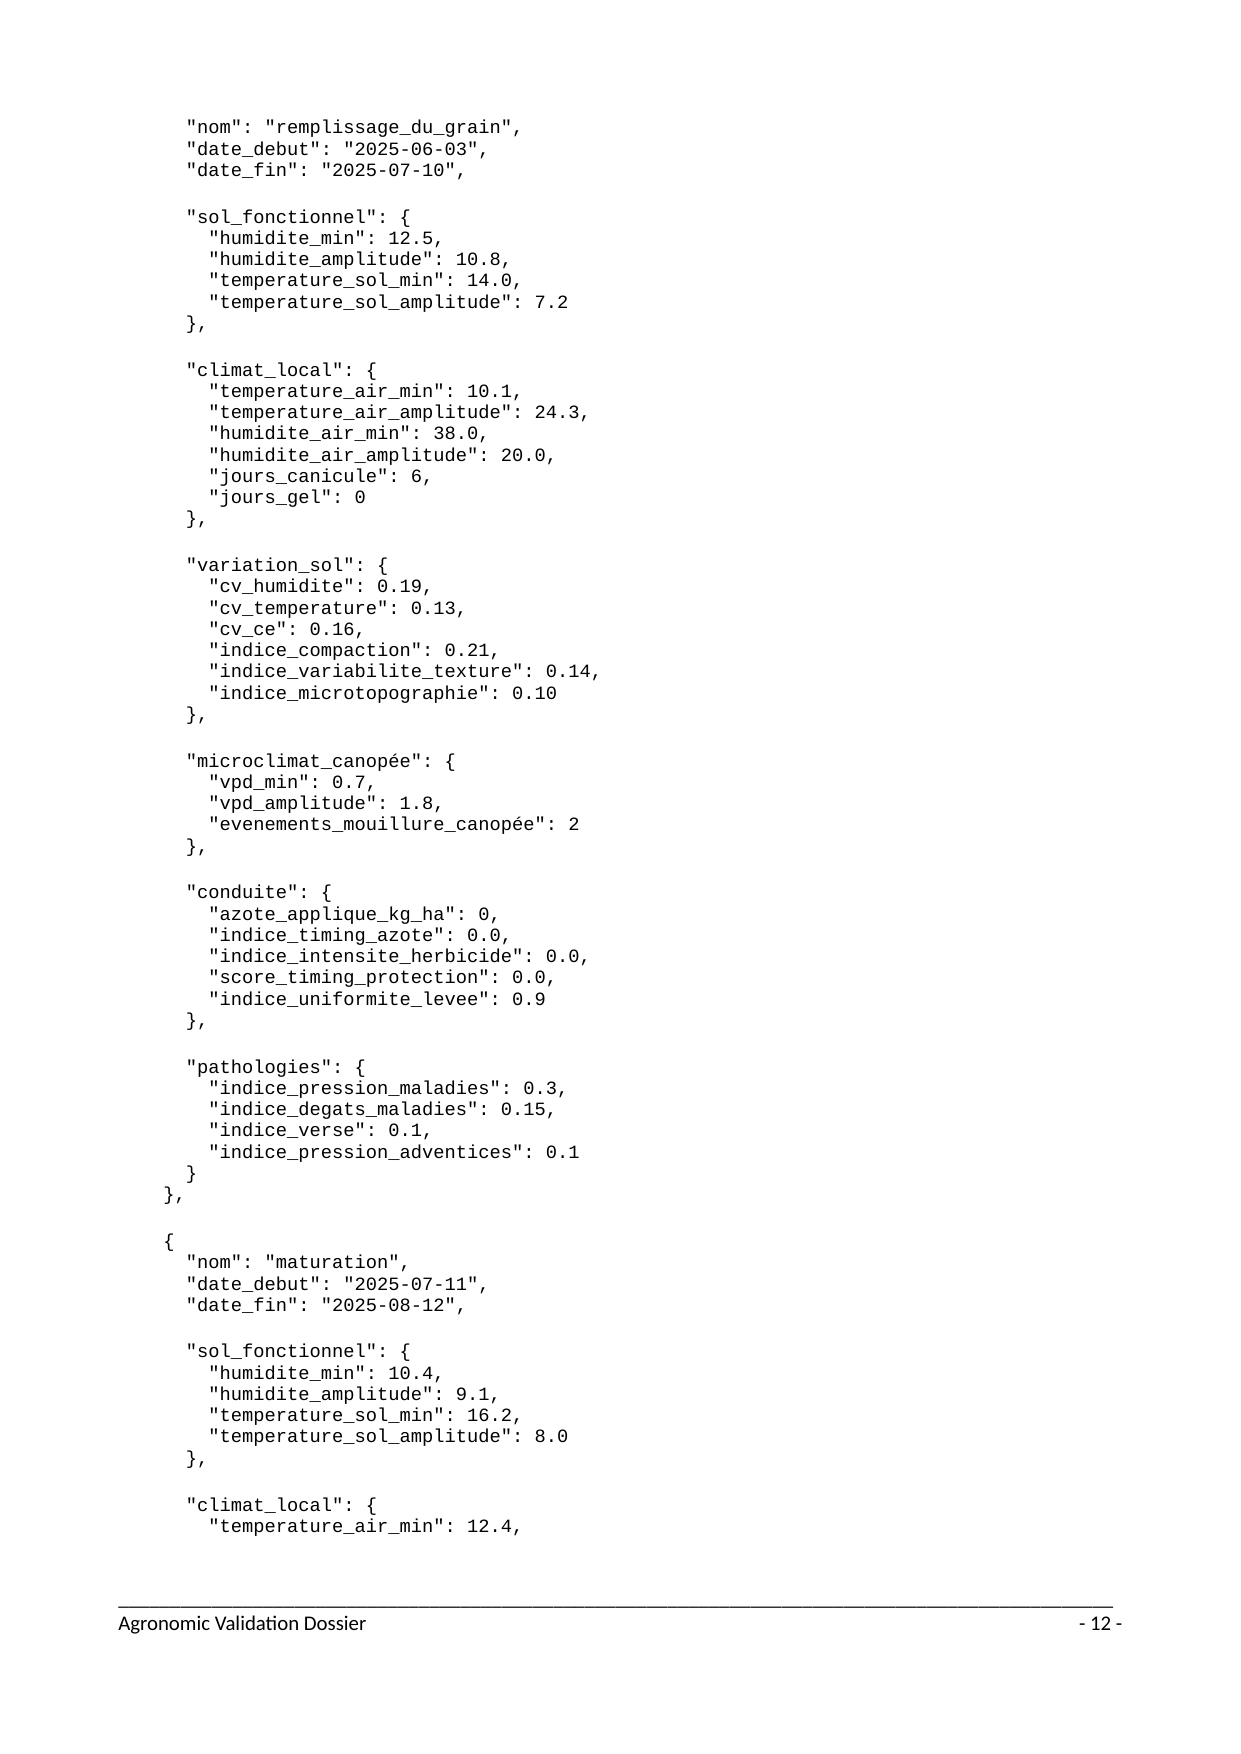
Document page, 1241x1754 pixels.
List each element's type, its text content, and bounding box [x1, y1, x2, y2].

text "humidite_air_min": 38.0, [118, 424, 1122, 445]
text "date_debut": "2025-07-11", [118, 1274, 1122, 1296]
text "indice_verse": 0.1, [118, 1121, 1122, 1142]
text }, [118, 314, 1122, 335]
text "indice_uniformite_levee": 0.9 [118, 989, 1122, 1011]
text "humidite_amplitude": 10.8, [118, 250, 1122, 271]
text "pathologies": { [118, 1057, 1122, 1079]
text }, [118, 836, 1122, 858]
text "temperature_air_min": 10.1, [118, 382, 1122, 403]
text }, [118, 1185, 1122, 1206]
text "indice_pression_maladies": 0.3, [118, 1079, 1122, 1100]
text "date_fin": "2025-07-10", [118, 161, 1122, 182]
text "climat_local": { [118, 1495, 1122, 1517]
text }, [118, 705, 1122, 726]
text "azote_applique_kg_ha": 0, [118, 904, 1122, 926]
text "date_fin": "2025-08-12", [118, 1296, 1122, 1317]
text }, [118, 1448, 1122, 1470]
text "indice_variabilite_texture": 0.14, [118, 662, 1122, 683]
text "temperature_air_amplitude": 24.3, [118, 403, 1122, 424]
text "indice_degats_maladies": 0.15, [118, 1100, 1122, 1121]
text "humidite_air_amplitude": 20.0, [118, 445, 1122, 467]
text "vpd_amplitude": 1.8, [118, 794, 1122, 815]
text "date_debut": "2025-06-03", [118, 139, 1122, 161]
text }, [118, 1011, 1122, 1032]
text "indice_microtopographie": 0.10 [118, 683, 1122, 705]
text "indice_pression_adventices": 0.1 [118, 1142, 1122, 1164]
text }, [118, 509, 1122, 530]
text "evenements_mouillure_canopée": 2 [118, 815, 1122, 836]
text "variation_sol": { [118, 556, 1122, 577]
text "nom": "maturation", [118, 1253, 1122, 1274]
text "vpd_min": 0.7, [118, 773, 1122, 794]
text "microclimat_canopée": { [118, 751, 1122, 773]
text "cv_humidite": 0.19, [118, 577, 1122, 598]
text "jours_gel": 0 [118, 488, 1122, 509]
text "humidite_min": 10.4, [118, 1363, 1122, 1385]
text "temperature_sol_min": 14.0, [118, 271, 1122, 292]
text "humidite_amplitude": 9.1, [118, 1385, 1122, 1406]
text "conduite": { [118, 883, 1122, 904]
text } [118, 1164, 1122, 1185]
text "temperature_sol_amplitude": 8.0 [118, 1427, 1122, 1448]
text "indice_compaction": 0.21, [118, 641, 1122, 662]
text "temperature_air_min": 12.4, [118, 1517, 1122, 1538]
text "climat_local": { [118, 360, 1122, 382]
text "temperature_sol_min": 16.2, [118, 1406, 1122, 1427]
text "score_timing_protection": 0.0, [118, 968, 1122, 989]
text "humidite_min": 12.5, [118, 229, 1122, 250]
text "cv_temperature": 0.13, [118, 598, 1122, 620]
text "indice_intensite_herbicide": 0.0, [118, 947, 1122, 968]
text "jours_canicule": 6, [118, 467, 1122, 488]
text "sol_fonctionnel": { [118, 207, 1122, 229]
text { [118, 1232, 1122, 1253]
text "indice_timing_azote": 0.0, [118, 926, 1122, 947]
text "cv_ce": 0.16, [118, 620, 1122, 641]
text "temperature_sol_amplitude": 7.2 [118, 292, 1122, 314]
text "nom": "remplissage_du_grain", [118, 118, 1122, 139]
text "sol_fonctionnel": { [118, 1342, 1122, 1363]
